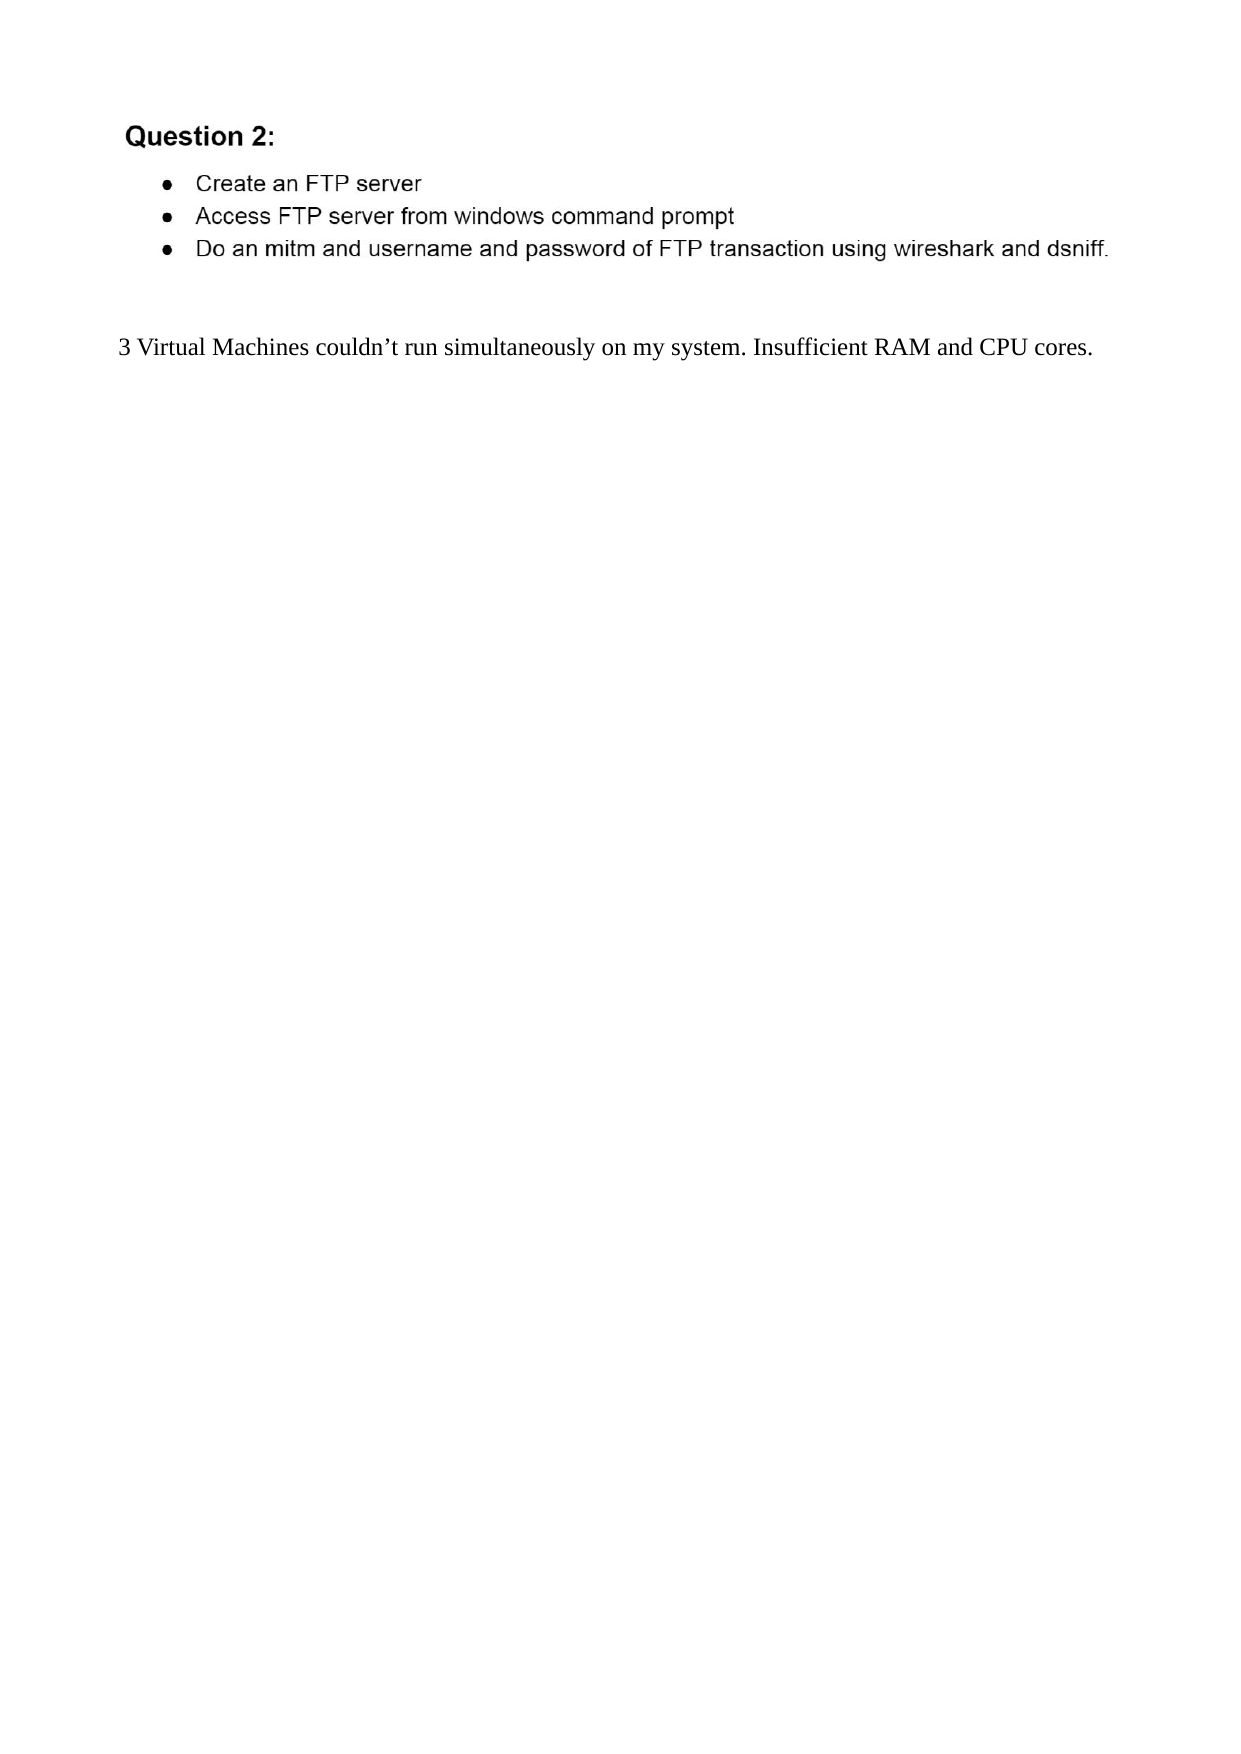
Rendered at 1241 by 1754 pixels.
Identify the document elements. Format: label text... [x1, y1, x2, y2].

picture [118, 118, 1123, 275]
text 3 Virtual Machines couldn’t run simultaneously on my system. Insufficient RAM and CPU cores. [118, 332, 1122, 361]
